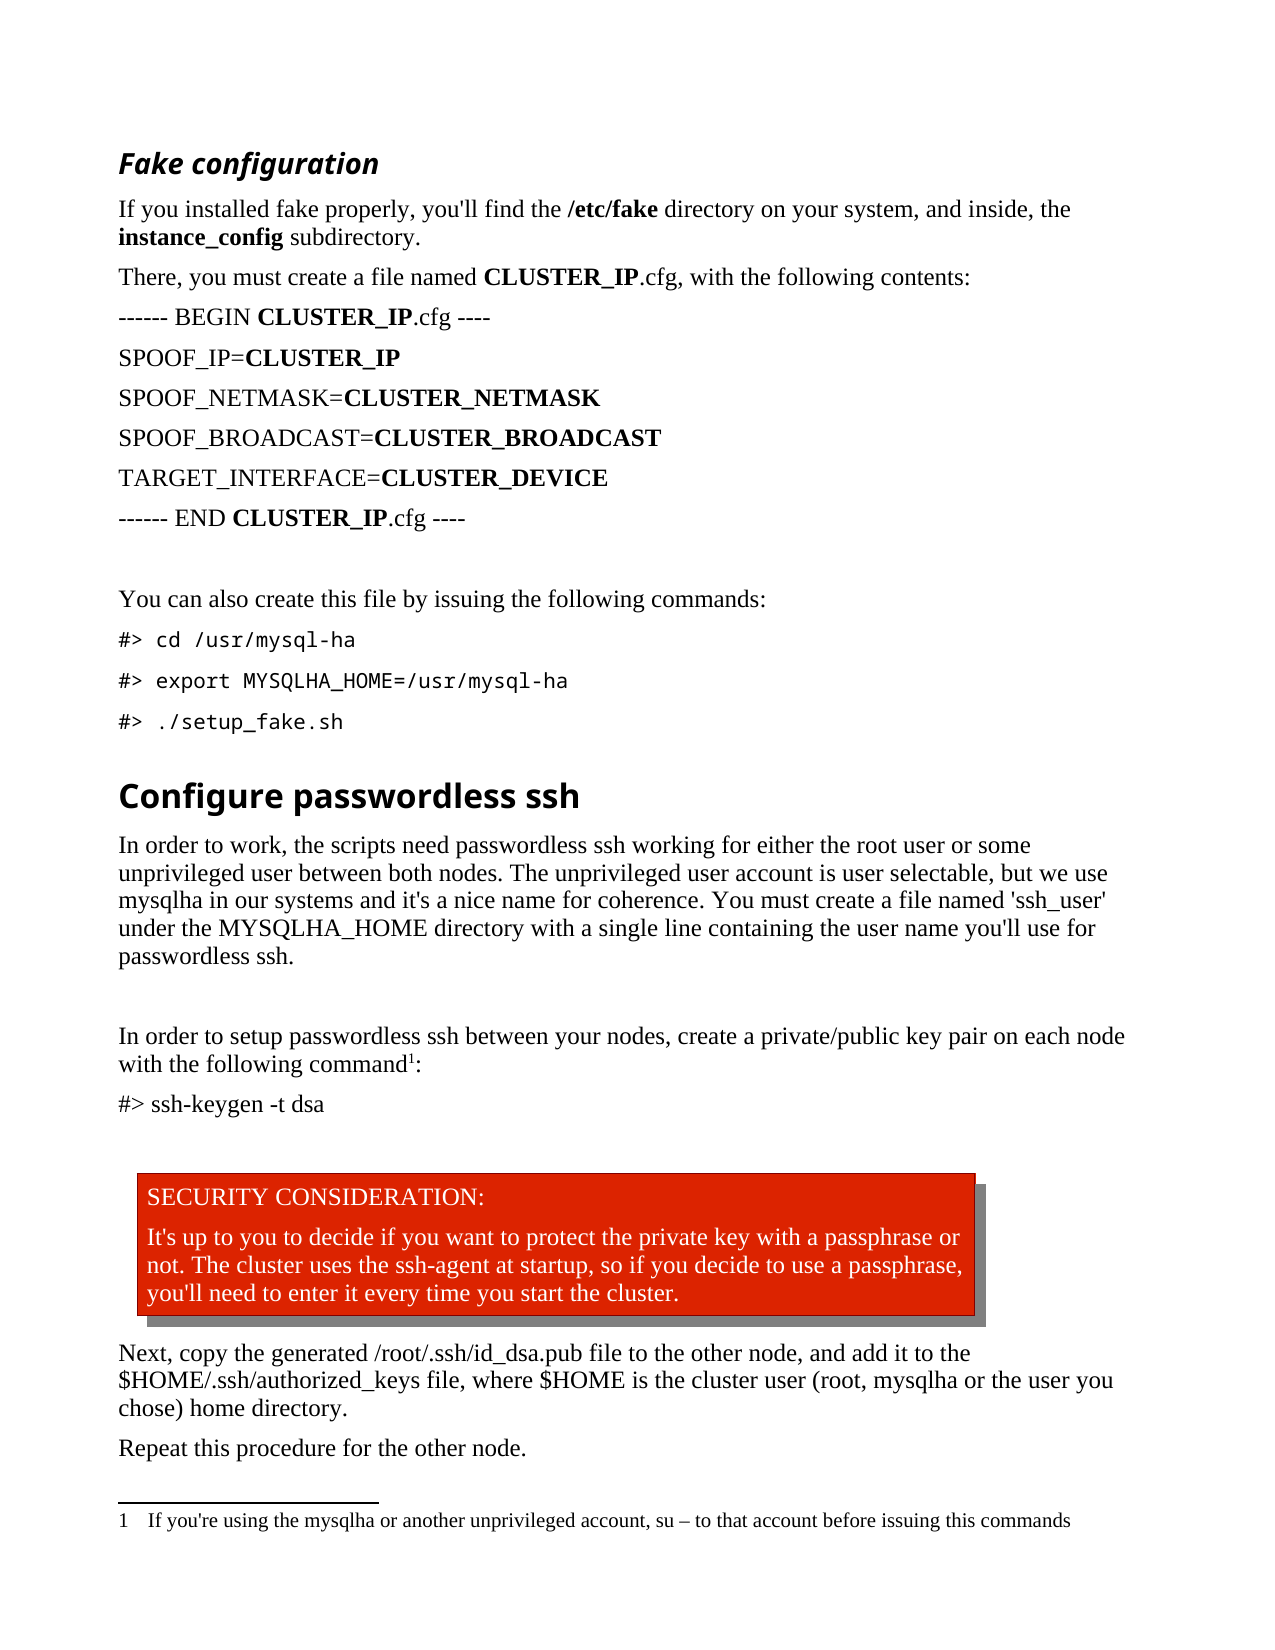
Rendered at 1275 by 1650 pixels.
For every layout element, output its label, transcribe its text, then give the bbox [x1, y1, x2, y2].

text If you're using the mysqlha or another unprivileged account, su – to that account before issuing this commands [118, 1509, 1157, 1532]
text You can also create this file by issuing the following commands: [118, 585, 1157, 613]
text It's up to you to decide if you want to protect the private key with a passphrase or not. The cluster uses the ssh-agent at startup, so if you decide to use a passphrase, you'll need to enter it every time you start the cluster. [147, 1223, 966, 1306]
text ------ END CLUSTER_IP.cfg ---- [118, 504, 1157, 532]
text Next, copy the generated /root/.ssh/id_dsa.pub file to the other node, and add it to the $HOME/.ssh/authorized_keys file, where $HOME is the cluster user (root, mysqlha or the user you chose) home directory. [118, 1171, 1157, 1422]
text If you installed fake properly, you'll find the /etc/fake directory on your system, and inside, the instance_config subdirectory. [118, 195, 1157, 251]
text There, you must create a file named CLUSTER_IP.cfg, with the following contents: [118, 263, 1157, 291]
text #> ./setup_fake.sh [118, 707, 1157, 735]
text ------ BEGIN CLUSTER_IP.cfg ---- [118, 303, 1157, 331]
text TARGET_INTERFACE=CLUSTER_DEVICE [118, 464, 1157, 492]
text SPOOF_BROADCAST=CLUSTER_BROADCAST [118, 424, 1157, 452]
text In order to setup passwordless ssh between your nodes, create a private/public key pair on each node with the following command: [118, 1022, 1157, 1078]
text #> ssh-keygen -t dsa [118, 1090, 1157, 1118]
text SPOOF_NETMASK=CLUSTER_NETMASK [118, 384, 1157, 412]
text SECURITY CONSIDERATION: [147, 1183, 966, 1211]
text #> cd /usr/mysql-ha [118, 625, 1157, 653]
subtitle Configure passwordless ssh [118, 773, 1157, 819]
text SPOOF_IP=CLUSTER_IP [118, 344, 1157, 371]
text #> export MYSQLHA_HOME=/usr/mysql-ha [118, 666, 1157, 694]
subtitle Fake configuration [118, 143, 1157, 183]
text In order to work, the scripts need passwordless ssh working for either the root user or some unprivileged user between both nodes. The unprivileged user account is user selectable, but we use mysqlha in our systems and it's a nice name for coherence. You must create a file named 'ssh_user' under the MYSQLHA_HOME directory with a single line containing the user name you'll use for passwordless ssh. [118, 831, 1157, 970]
text Repeat this procedure for the other node. [118, 1434, 1157, 1462]
